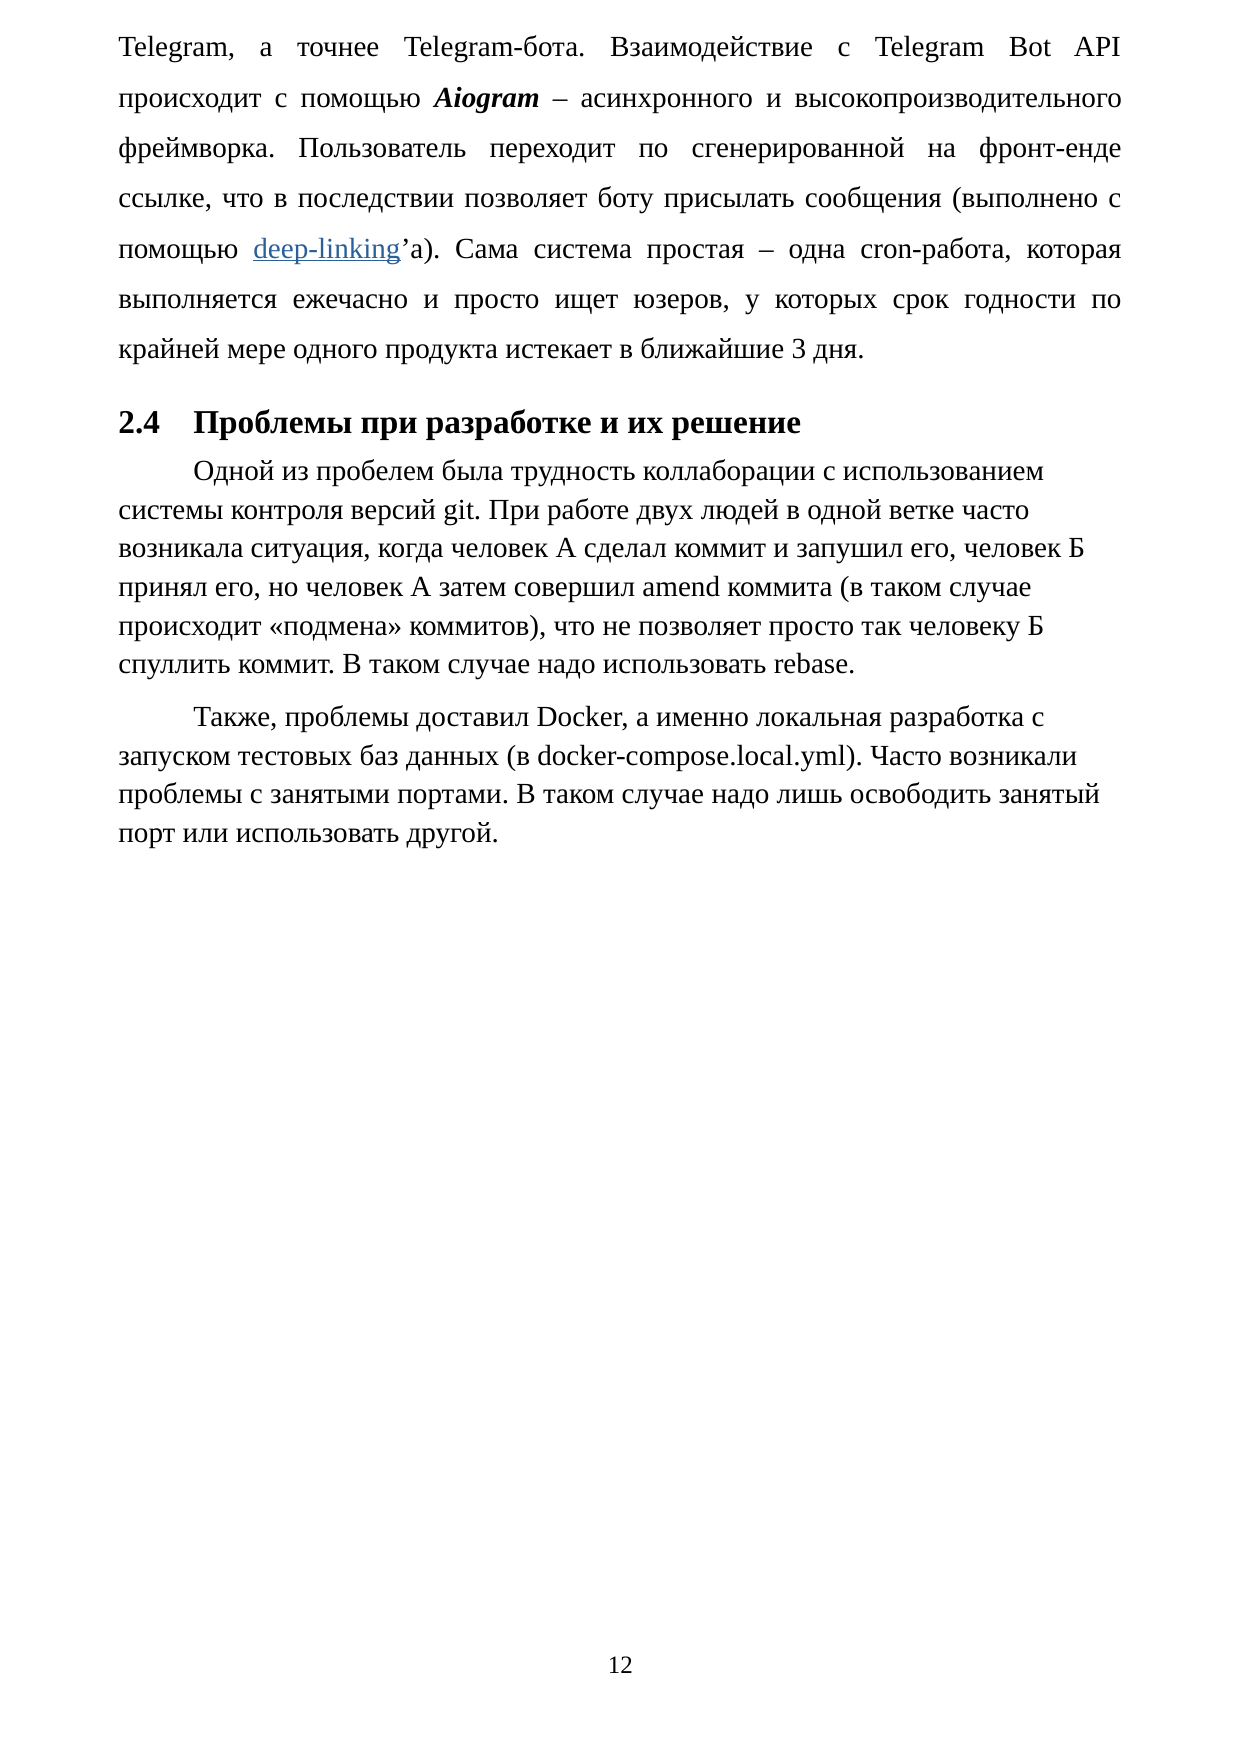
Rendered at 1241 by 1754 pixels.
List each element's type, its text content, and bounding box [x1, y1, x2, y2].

text Одной из пробелем была трудность коллаборации с использованием системы контроля версий git. При работе двух людей в одной ветке часто возникала ситуация, когда человек А сделал коммит и запушил его, человек Б принял его, но человек А затем совершил amend коммита (в таком случае происходит «подмена» коммитов), что не позволяет просто так человеку Б спуллить коммит. В таком случае надо использовать rebase. [118, 453, 1122, 680]
subtitle Проблемы при разработке и их решение [118, 403, 1122, 441]
text Также, проблемы доставил Docker, а именно локальная разработка с запуском тестовых баз данных (в docker-compose.local.yml). Часто возникали проблемы с занятыми портами. В таком случае надо лишь освободить занятый порт или использовать другой. [118, 699, 1122, 848]
text Telegram, а точнее Telegram-бота. Взаимодействие с Telegram Bot API происходит с помощью Aiogram – асинхронного и высокопроизводительного фреймворка. Пользователь переходит по сгенерированной на фронт-енде ссылке, что в последствии позволяет боту присылать сообщения (выполнено с помощью deep-linking’a). Сама система простая – одна cron-работа, которая выполняется ежечасно и просто ищет юзеров, у которых срок годности по крайней мере одного продукта истекает в ближайшие 3 дня. [118, 29, 1122, 365]
